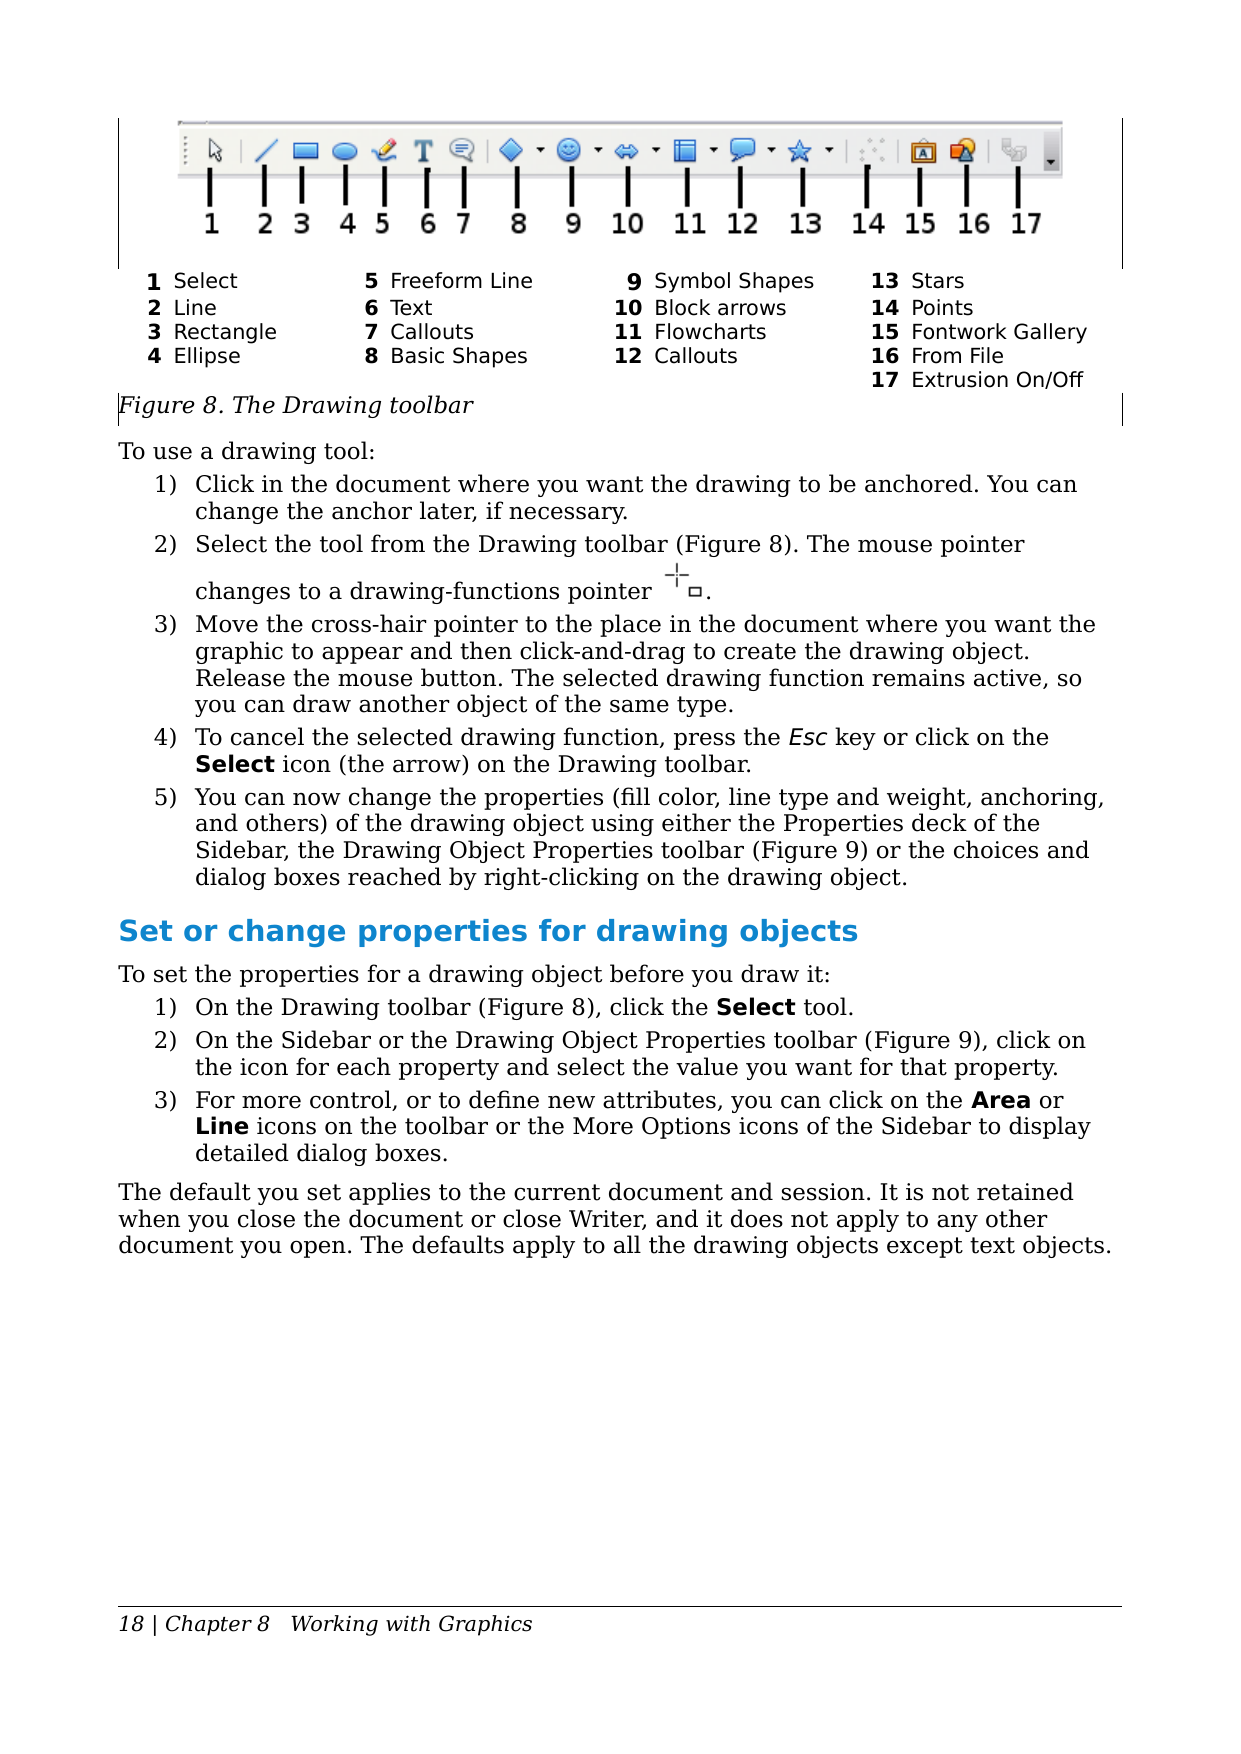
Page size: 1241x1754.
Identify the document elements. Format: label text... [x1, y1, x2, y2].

picture [175, 118, 1065, 254]
table_cell 14 [849, 296, 899, 320]
list To set the properties for a drawing object before you draw it: [118, 961, 1122, 988]
table_cell [161, 368, 332, 393]
table_cell 16 [849, 344, 899, 368]
table_cell Flowcharts [642, 320, 849, 344]
table_cell Basic Shapes [379, 344, 585, 368]
subtitle Set or change properties for drawing objects [118, 915, 1122, 949]
text The default you set applies to the current document and session. It is not retained when you close the document or close Writer, and it does not apply to any other document you open. The defaults apply to all the drawing objects except text objects. [118, 1179, 1122, 1259]
table_cell 2 [118, 296, 161, 320]
table_cell Ellipse [161, 344, 332, 368]
table_cell Figure 8. The Drawing toolbar [119, 393, 1122, 426]
table_cell Text [379, 296, 585, 320]
table_cell [118, 368, 161, 393]
table_cell 15 [849, 320, 899, 344]
table_cell Symbol Shapes [642, 269, 849, 296]
table_cell Callouts [379, 320, 585, 344]
list For more control, or to define new attributes, you can click on the Area or Line icons on the toolbar or the More Options icons of the Sidebar to display detailed dialog boxes. [177, 1087, 1122, 1167]
list On the Sidebar or the Drawing Object Properties toolbar (Figure 9), click on the icon for each property and select the value you want for that property. [177, 1027, 1122, 1081]
table_cell Points [899, 296, 1122, 320]
table_cell Freeform Line [379, 269, 585, 296]
table_cell 9 [585, 269, 642, 296]
list Select the tool from the Drawing toolbar (Figure 8). The mouse pointer changes to a drawing-functions pointer . [177, 531, 1122, 605]
table_cell 4 [118, 344, 161, 368]
list To use a drawing tool: [118, 438, 1122, 465]
table_cell 8 [332, 344, 378, 368]
list You can now change the properties (fill color, line type and weight, anchoring, and others) of the drawing object using either the Properties deck of the Sidebar, the Drawing Object Properties toolbar (Figure 9) or the choices and dialog boxes reached by right-clicking on the drawing object. [177, 784, 1122, 891]
list Move the cross-hair pointer to the place in the document where you want the graphic to appear and then click-and-drag to create the drawing object. Release the mouse button. The selected drawing function remains active, so you can draw another object of the same type. [177, 611, 1122, 718]
table_header [119, 118, 1122, 269]
list Click in the document where you want the drawing to be anchored. You can change the anchor later, if necessary. [177, 471, 1122, 524]
table_cell Fontwork Gallery [899, 320, 1122, 344]
table_cell Stars [899, 269, 1122, 296]
table_cell 17 [849, 368, 899, 393]
table_cell Line [161, 296, 332, 320]
table_cell Callouts [642, 344, 849, 368]
table_cell 11 [585, 320, 642, 344]
table_cell 12 [585, 344, 642, 368]
table_cell Select [161, 269, 332, 296]
table_cell 3 [118, 320, 161, 344]
table_cell 6 [332, 296, 378, 320]
table_cell Block arrows [642, 296, 849, 320]
list To cancel the selected drawing function, press the Esc key or click on the Select icon (the arrow) on the Drawing toolbar. [177, 724, 1122, 778]
table_cell [642, 368, 849, 393]
table_cell 7 [332, 320, 378, 344]
list On the Drawing toolbar (Figure 8), click the Select tool. [177, 994, 1122, 1021]
table_cell [332, 368, 378, 393]
table_cell [379, 368, 585, 393]
table_cell [585, 368, 642, 393]
picture [659, 557, 705, 600]
table_cell 1 [118, 269, 161, 296]
table_cell 13 [849, 269, 899, 296]
table_cell 10 [585, 296, 642, 320]
table_cell 5 [332, 269, 378, 296]
table_cell Rectangle [161, 320, 332, 344]
table_cell From File [899, 344, 1122, 368]
table_cell Extrusion On/Off [899, 368, 1122, 393]
